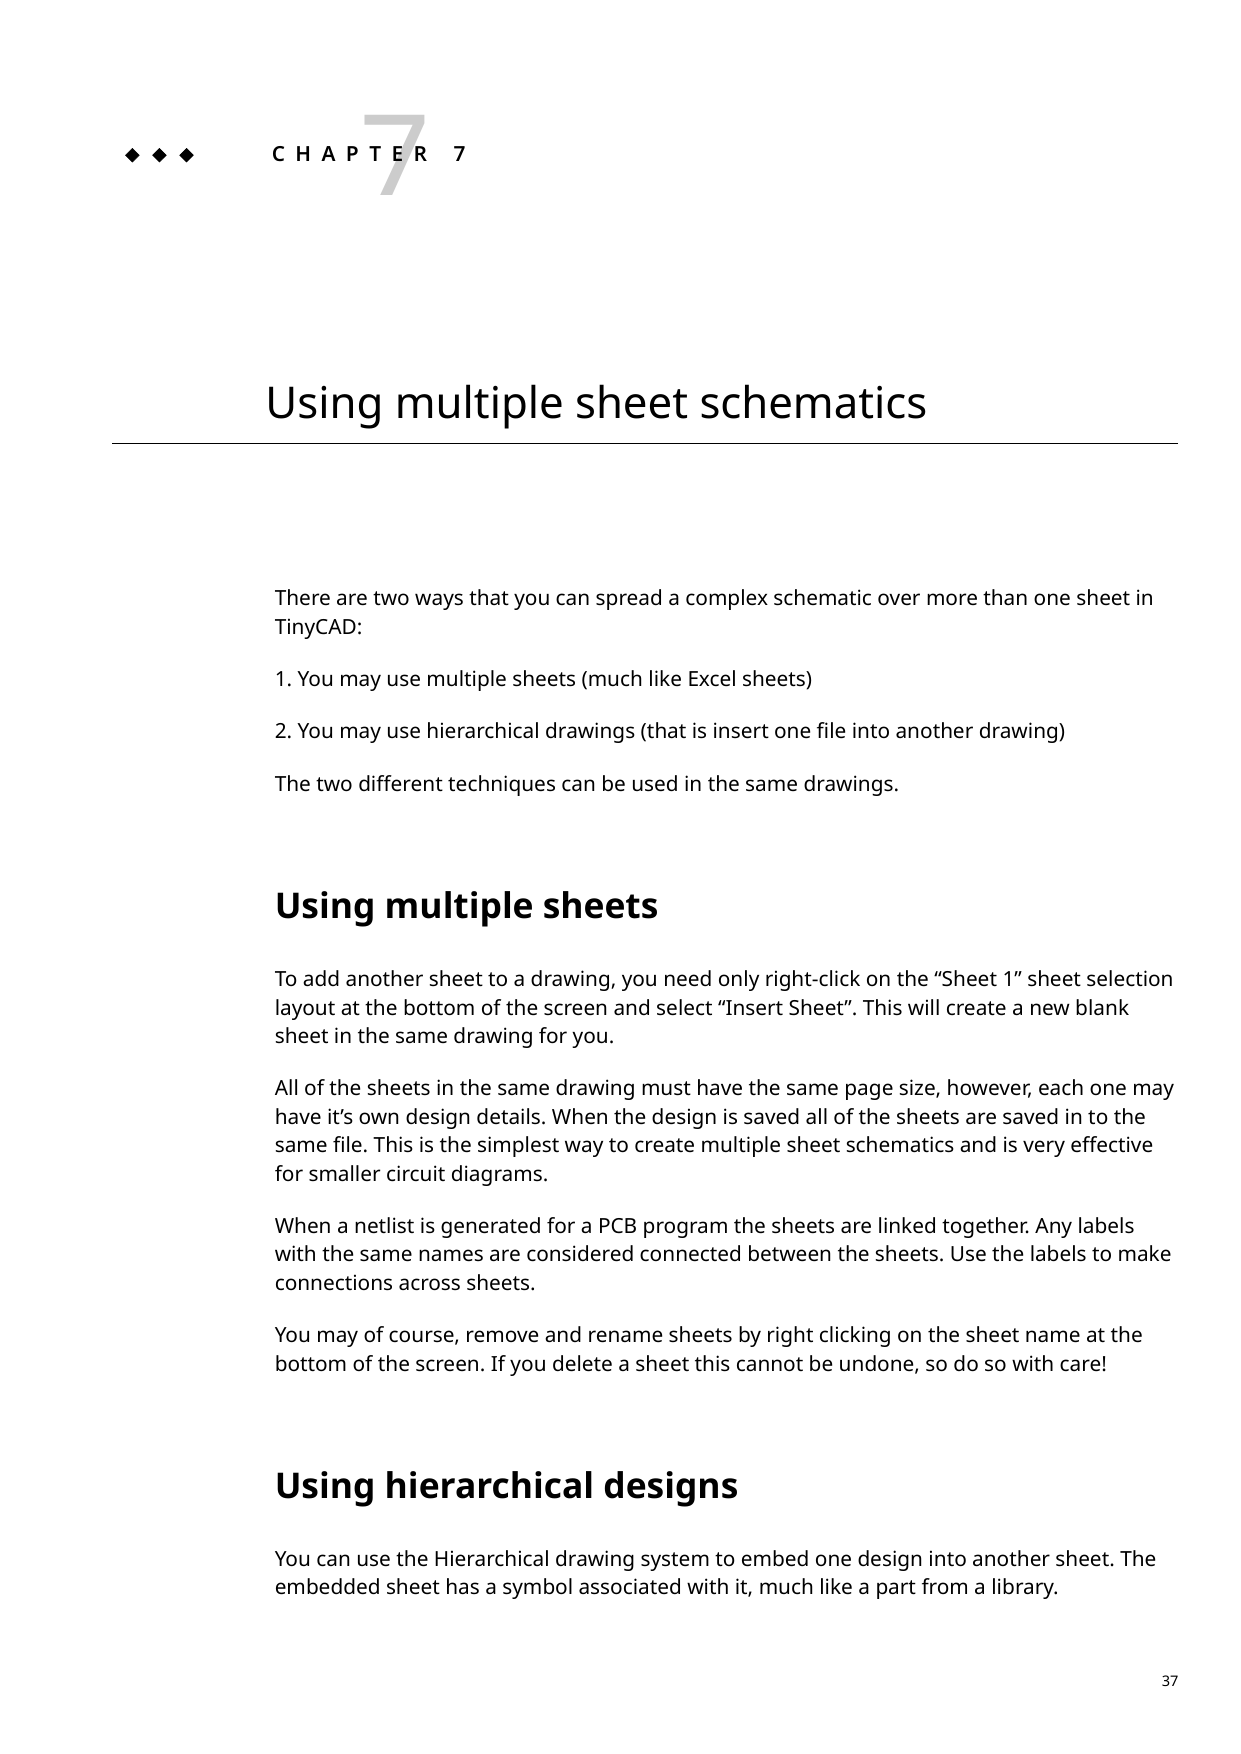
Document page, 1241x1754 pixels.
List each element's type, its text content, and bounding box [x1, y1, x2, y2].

text 1. You may use multiple sheets (much like Excel sheets) [274, 664, 1178, 693]
text All of the sheets in the same drawing must have the same page size, however, each one may have it’s own design details. When the design is saved all of the sheets are saved in to the same file. This is the simplest way to create multiple sheet schematics and is very effective for smaller circuit diagrams. [274, 1073, 1178, 1187]
text You can use the Hierarchical drawing system to embed one design into another sheet. The embedded sheet has a symbol associated with it, much like a part from a library. [274, 1544, 1178, 1601]
subtitle Using multiple sheets [274, 880, 1178, 928]
text There are two ways that you can spread a complex schematic over more than one sheet in TinyCAD: [274, 583, 1178, 640]
text 2. You may use hierarchical drawings (that is insert one file into another drawing) [274, 717, 1178, 745]
text When a netlist is generated for a PCB program the sheets are linked together. Any labels with the same names are considered connected between the sheets. Use the labels to make connections across sheets. [274, 1211, 1178, 1296]
title Using multiple sheet schematics [112, 372, 1178, 443]
subtitle Using hierarchical designs [274, 1460, 1178, 1508]
text You may of course, remove and rename sheets by right clicking on the sheet name at the bottom of the screen. If you delete a sheet this cannot be undone, so do so with care! [274, 1320, 1178, 1377]
text To add another sheet to a drawing, you need only right-click on the “Sheet 1” sheet selection layout at the bottom of the screen and select “Insert Sheet”. This will create a new blank sheet in the same drawing for you. [274, 964, 1178, 1049]
text The two different techniques can be used in the same drawings. [274, 769, 1178, 797]
